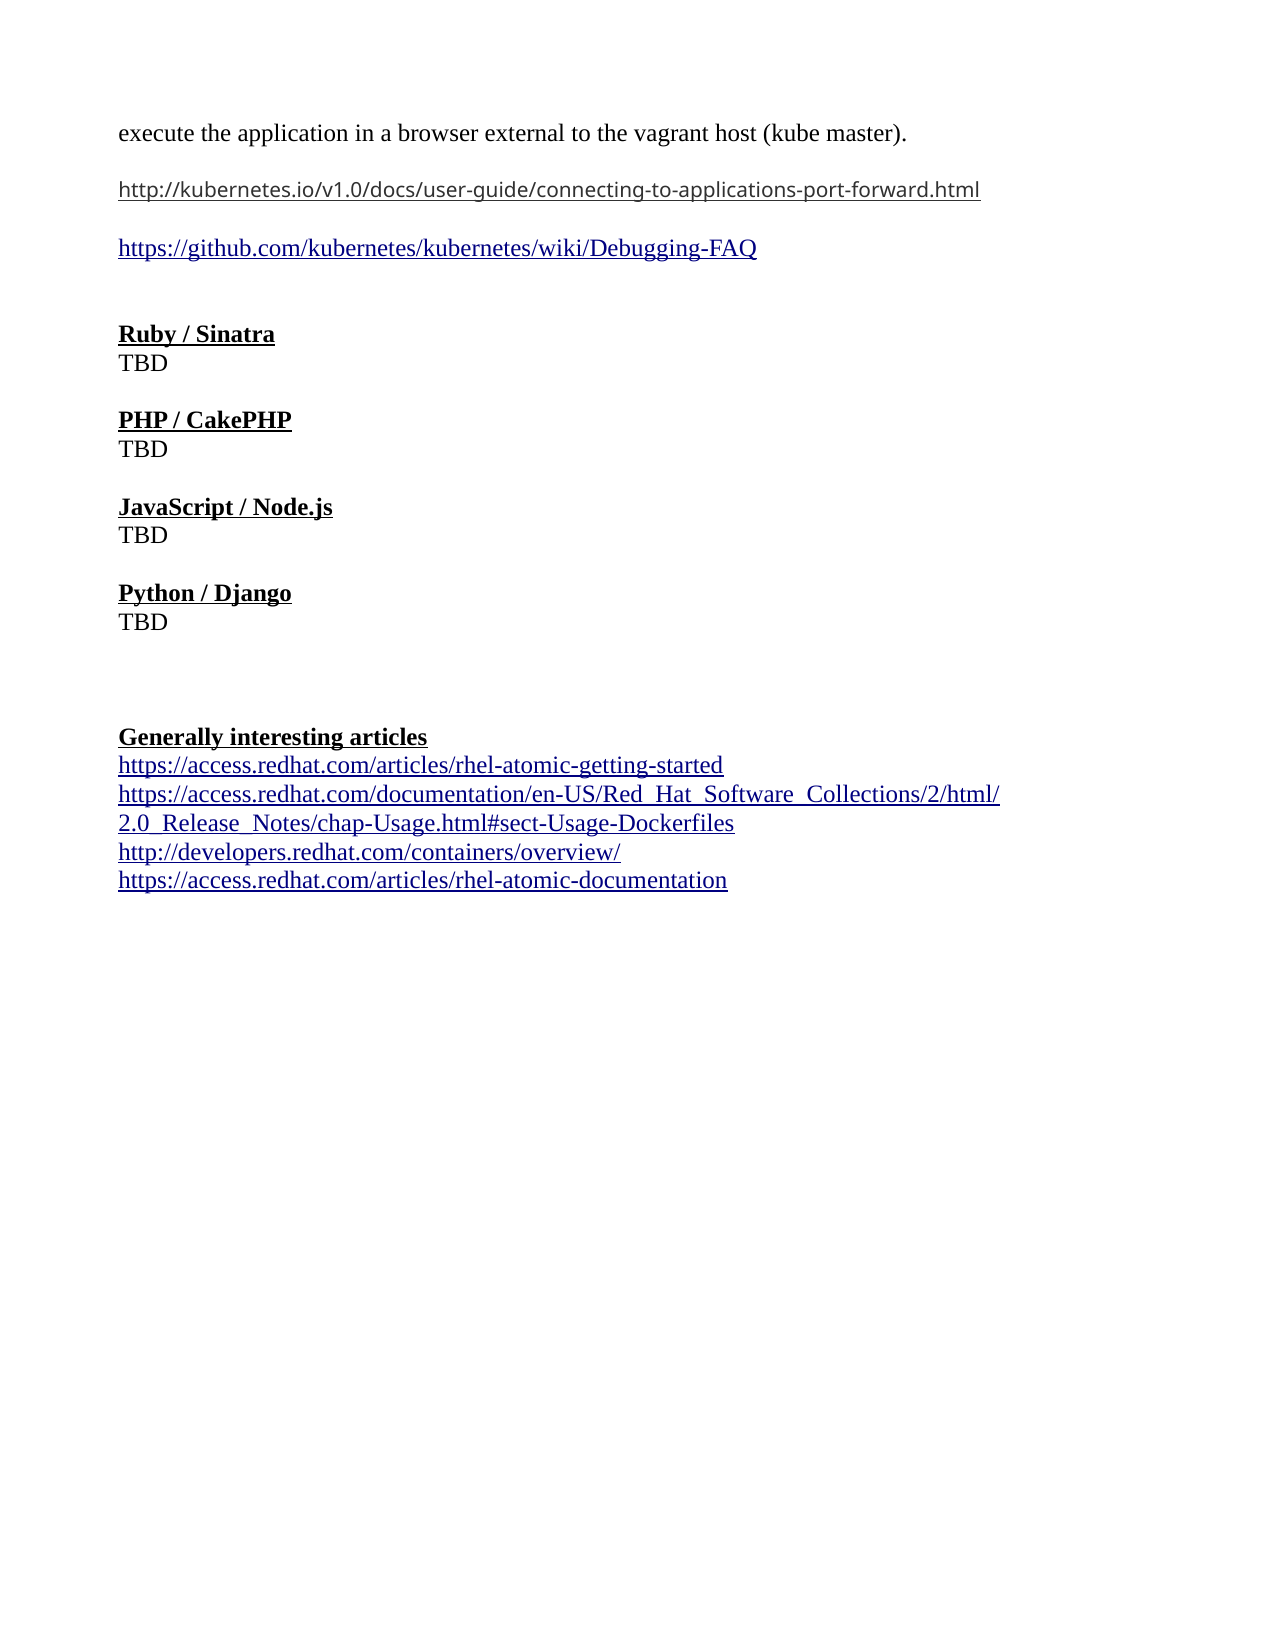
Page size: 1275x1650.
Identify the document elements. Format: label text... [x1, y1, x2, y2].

text http://developers.redhat.com/containers/overview/ [118, 837, 1157, 865]
text https://access.redhat.com/articles/rhel-atomic-documentation [118, 865, 1157, 894]
text JavaScript / Node.js [118, 492, 1157, 520]
text TBD [118, 607, 1157, 635]
text https://access.redhat.com/articles/rhel-atomic-getting-started [118, 750, 1157, 779]
text https://access.redhat.com/documentation/en-US/Red_Hat_Software_Collections/2/html/2.0_Release_Notes/chap-Usage.html#sect-Usage-Dockerfiles [118, 779, 1157, 837]
text Python / Django [118, 578, 1157, 607]
text Generally interesting articles [118, 722, 1157, 750]
text Ruby / Sinatra [118, 319, 1157, 348]
text TBD [118, 520, 1157, 549]
text TBD [118, 348, 1157, 377]
text http://kubernetes.io/v1.0/docs/user-guide/connecting-to-applications-port-forward.html [118, 176, 1157, 204]
text TBD [118, 434, 1157, 463]
text https://github.com/kubernetes/kubernetes/wiki/Debugging-FAQ [118, 233, 1157, 262]
text PHP / CakePHP [118, 405, 1157, 434]
text execute the application in a browser external to the vagrant host (kube master). [118, 118, 1157, 147]
